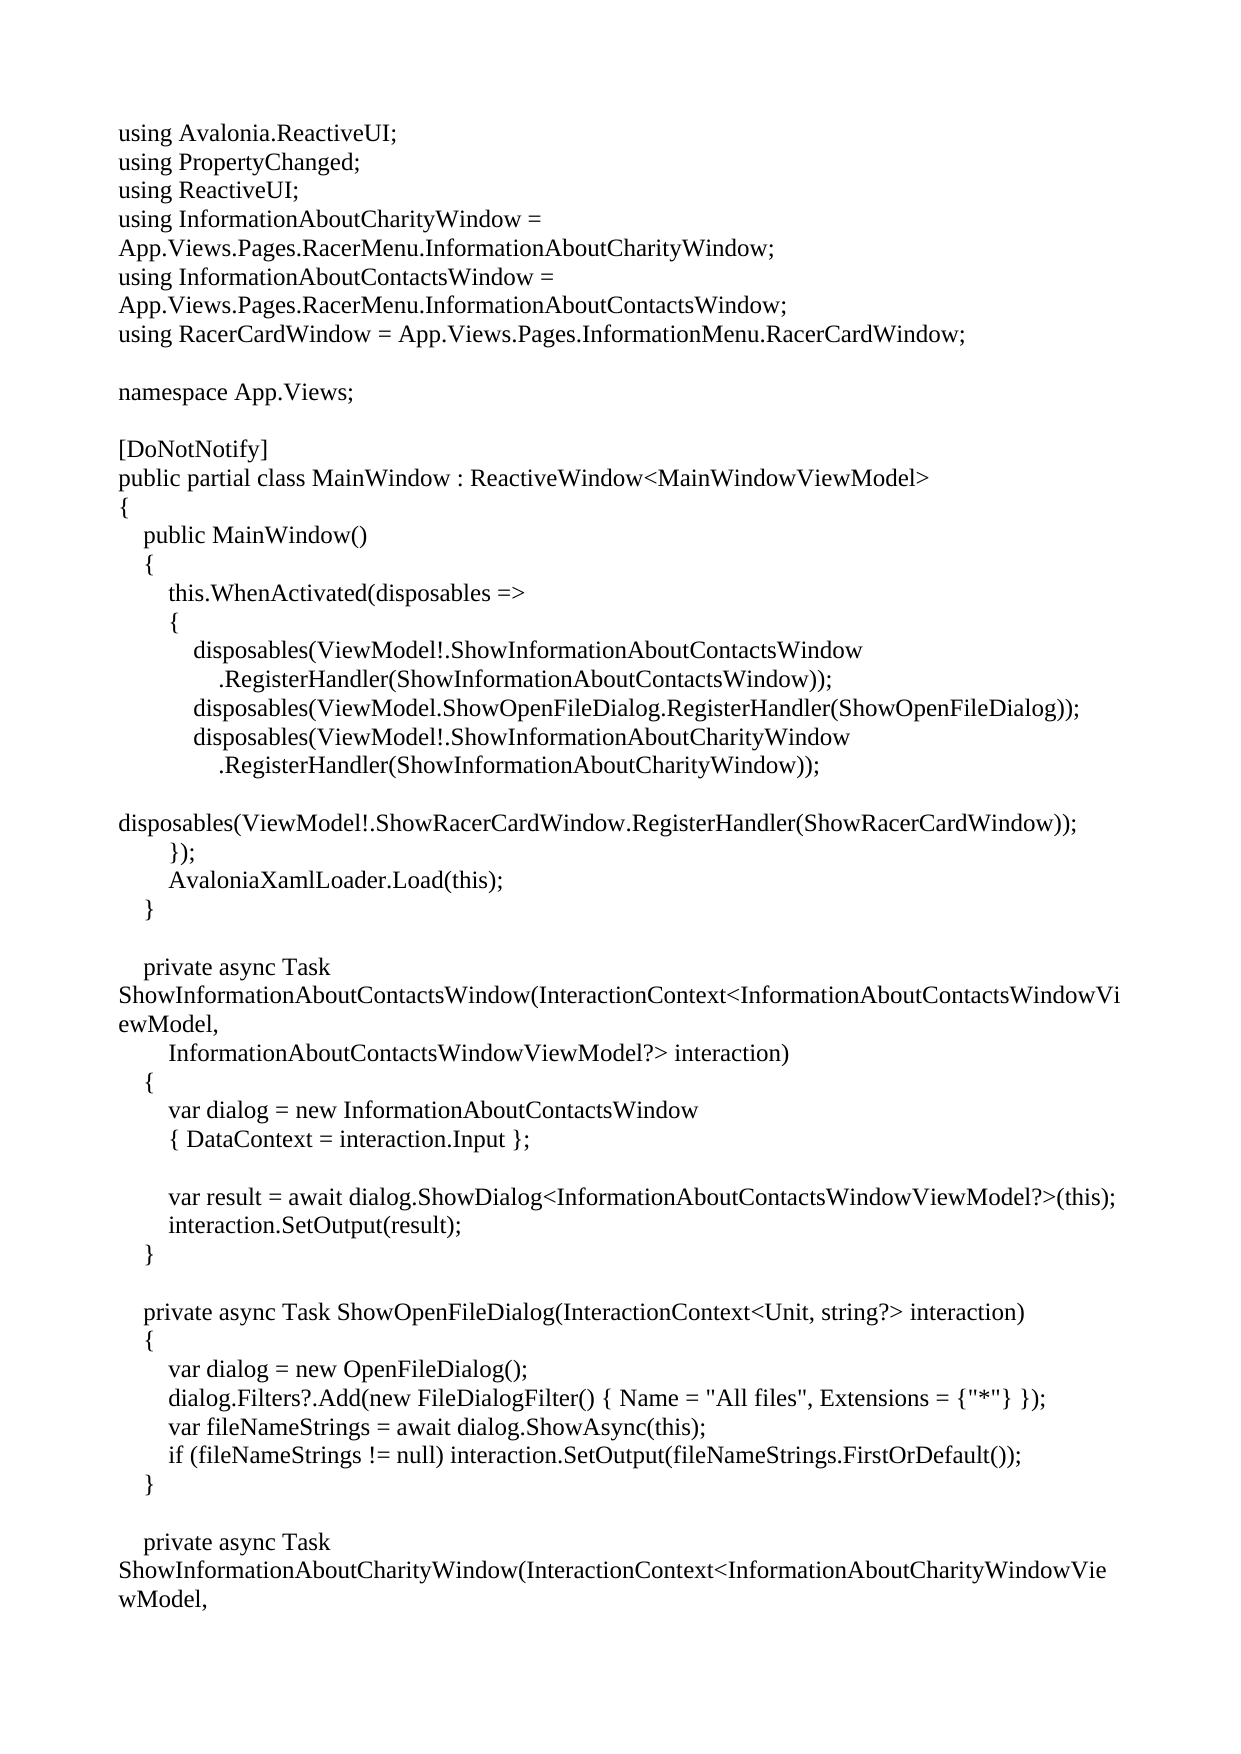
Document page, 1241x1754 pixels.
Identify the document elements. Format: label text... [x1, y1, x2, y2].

subtitle using Avalonia.ReactiveUI; using PropertyChanged; using ReactiveUI; using InformationAboutCharityWindow = App.Views.Pages.RacerMenu.InformationAboutCharityWindow; using InformationAboutContactsWindow = App.Views.Pages.RacerMenu.InformationAboutContactsWindow; using RacerCardWindow = App.Views.Pages.InformationMenu.RacerCardWindow; namespace App.Views; [DoNotNotify] public partial class MainWindow : ReactiveWindow<MainWindowViewModel> { public MainWindow() { this.WhenActivated(disposables => { disposables(ViewModel!.ShowInformationAboutContactsWindow .RegisterHandler(ShowInformationAboutContactsWindow)); disposables(ViewModel.ShowOpenFileDialog.RegisterHandler(ShowOpenFileDialog)); disposables(ViewModel!.ShowInformationAboutCharityWindow .RegisterHandler(ShowInformationAboutCharityWindow)); disposables(ViewModel!.ShowRacerCardWindow.RegisterHandler(ShowRacerCardWindow)); }); AvaloniaXamlLoader.Load(this); } private async Task ShowInformationAboutContactsWindow(InteractionContext<InformationAboutContactsWindowViewModel, InformationAboutContactsWindowViewModel?> interaction) { var dialog = new InformationAboutContactsWindow { DataContext = interaction.Input }; var result = await dialog.ShowDialog<InformationAboutContactsWindowViewModel?>(this); interaction.SetOutput(result); } private async Task ShowOpenFileDialog(InteractionContext<Unit, string?> interaction) { var dialog = new OpenFileDialog(); dialog.Filters?.Add(new FileDialogFilter() { Name = "All files", Extensions = {"*"} }); var fileNameStrings = await dialog.ShowAsync(this); if (fileNameStrings != null) interaction.SetOutput(fileNameStrings.FirstOrDefault()); } private async Task ShowInformationAboutCharityWindow(InteractionContext<InformationAboutCharityWindowViewModel, [118, 118, 1122, 1613]
